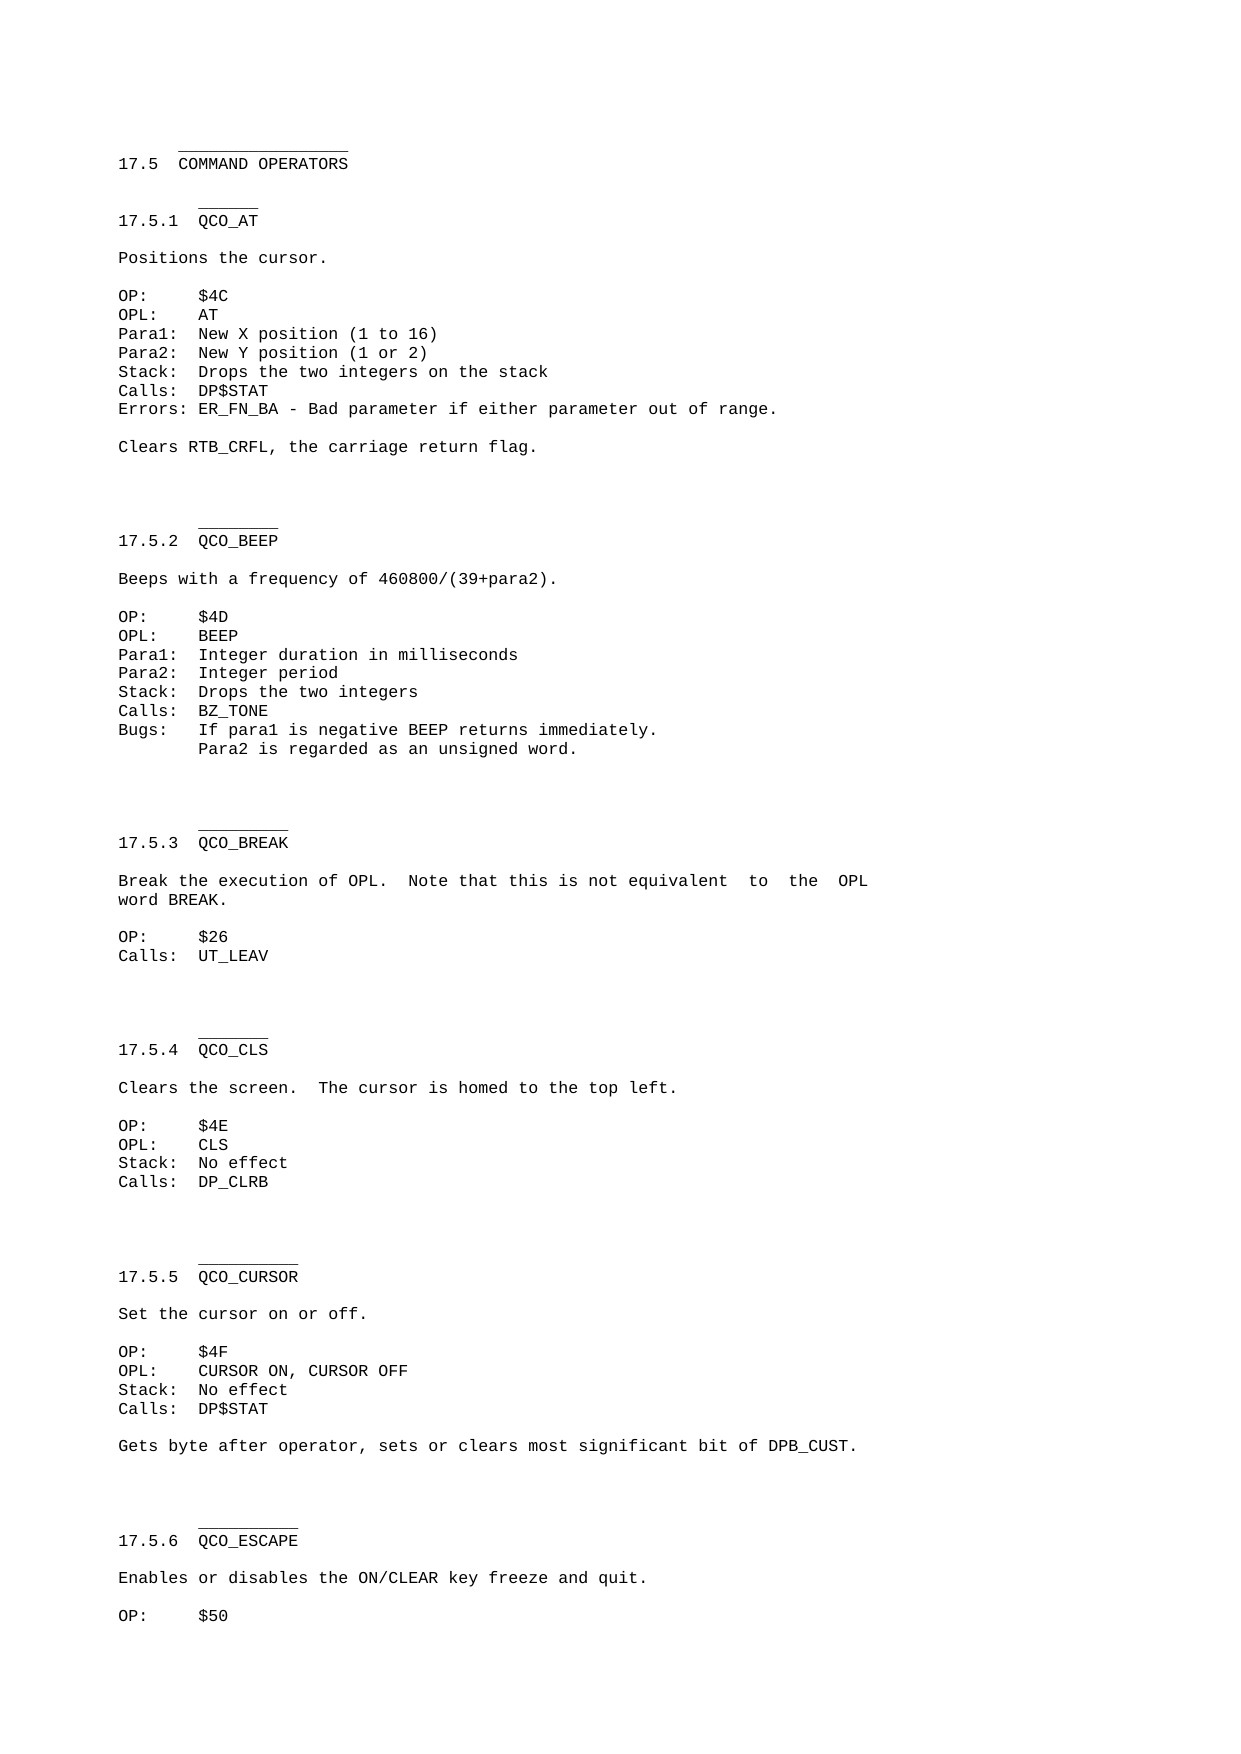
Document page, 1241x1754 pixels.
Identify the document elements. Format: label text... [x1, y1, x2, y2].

text Beeps with a frequency of 460800/(39+para2). [118, 571, 1122, 589]
text Clears RTB_CRFL, the carriage return flag. [118, 439, 1122, 457]
text OP: $50 [118, 1608, 1122, 1626]
text Para2: New Y position (1 or 2) [118, 344, 1122, 363]
text OP: $26 [118, 929, 1122, 948]
text Set the cursor on or off. [118, 1306, 1122, 1325]
text Errors: ER_FN_BA - Bad parameter if either parameter out of range. [118, 401, 1122, 420]
text Para2 is regarded as an unsigned word. [118, 740, 1122, 759]
text OP: $4E [118, 1117, 1122, 1136]
text _______ [118, 1023, 1122, 1042]
text Gets byte after operator, sets or clears most significant bit of DPB_CUST. [118, 1438, 1122, 1457]
text __________ [118, 1249, 1122, 1268]
text Break the execution of OPL. Note that this is not equivalent to the OPL [118, 872, 1122, 891]
text Para1: New X position (1 to 16) [118, 326, 1122, 344]
text Calls: UT_LEAV [118, 948, 1122, 967]
text 17.5.6 QCO_ESCAPE [118, 1532, 1122, 1551]
text Para1: Integer duration in milliseconds [118, 646, 1122, 665]
text Calls: BZ_TONE [118, 703, 1122, 721]
text Calls: DP$STAT [118, 382, 1122, 401]
text 17.5 COMMAND OPERATORS [118, 156, 1122, 175]
text OPL: CLS [118, 1136, 1122, 1155]
text Stack: Drops the two integers on the stack [118, 363, 1122, 382]
text 17.5.3 QCO_BREAK [118, 834, 1122, 853]
text OP: $4C [118, 288, 1122, 307]
text Stack: No effect [118, 1381, 1122, 1400]
text Para2: Integer period [118, 665, 1122, 684]
text ______ [118, 193, 1122, 212]
text Calls: DP_CLRB [118, 1174, 1122, 1193]
text OPL: CURSOR ON, CURSOR OFF [118, 1362, 1122, 1381]
text Stack: Drops the two integers [118, 684, 1122, 703]
text _________________ [118, 137, 1122, 156]
text _________ [118, 816, 1122, 834]
text 17.5.5 QCO_CURSOR [118, 1268, 1122, 1287]
text 17.5.4 QCO_CLS [118, 1042, 1122, 1061]
text Enables or disables the ON/CLEAR key freeze and quit. [118, 1570, 1122, 1589]
text OPL: AT [118, 307, 1122, 326]
text word BREAK. [118, 891, 1122, 910]
text Bugs: If para1 is negative BEEP returns immediately. [118, 721, 1122, 740]
text OP: $4D [118, 608, 1122, 627]
text Clears the screen. The cursor is homed to the top left. [118, 1080, 1122, 1098]
text Calls: DP$STAT [118, 1400, 1122, 1419]
text Positions the cursor. [118, 250, 1122, 269]
text ________ [118, 514, 1122, 533]
text __________ [118, 1513, 1122, 1532]
text OP: $4F [118, 1344, 1122, 1362]
text OPL: BEEP [118, 627, 1122, 646]
text Stack: No effect [118, 1155, 1122, 1174]
text 17.5.1 QCO_AT [118, 212, 1122, 231]
text 17.5.2 QCO_BEEP [118, 533, 1122, 552]
